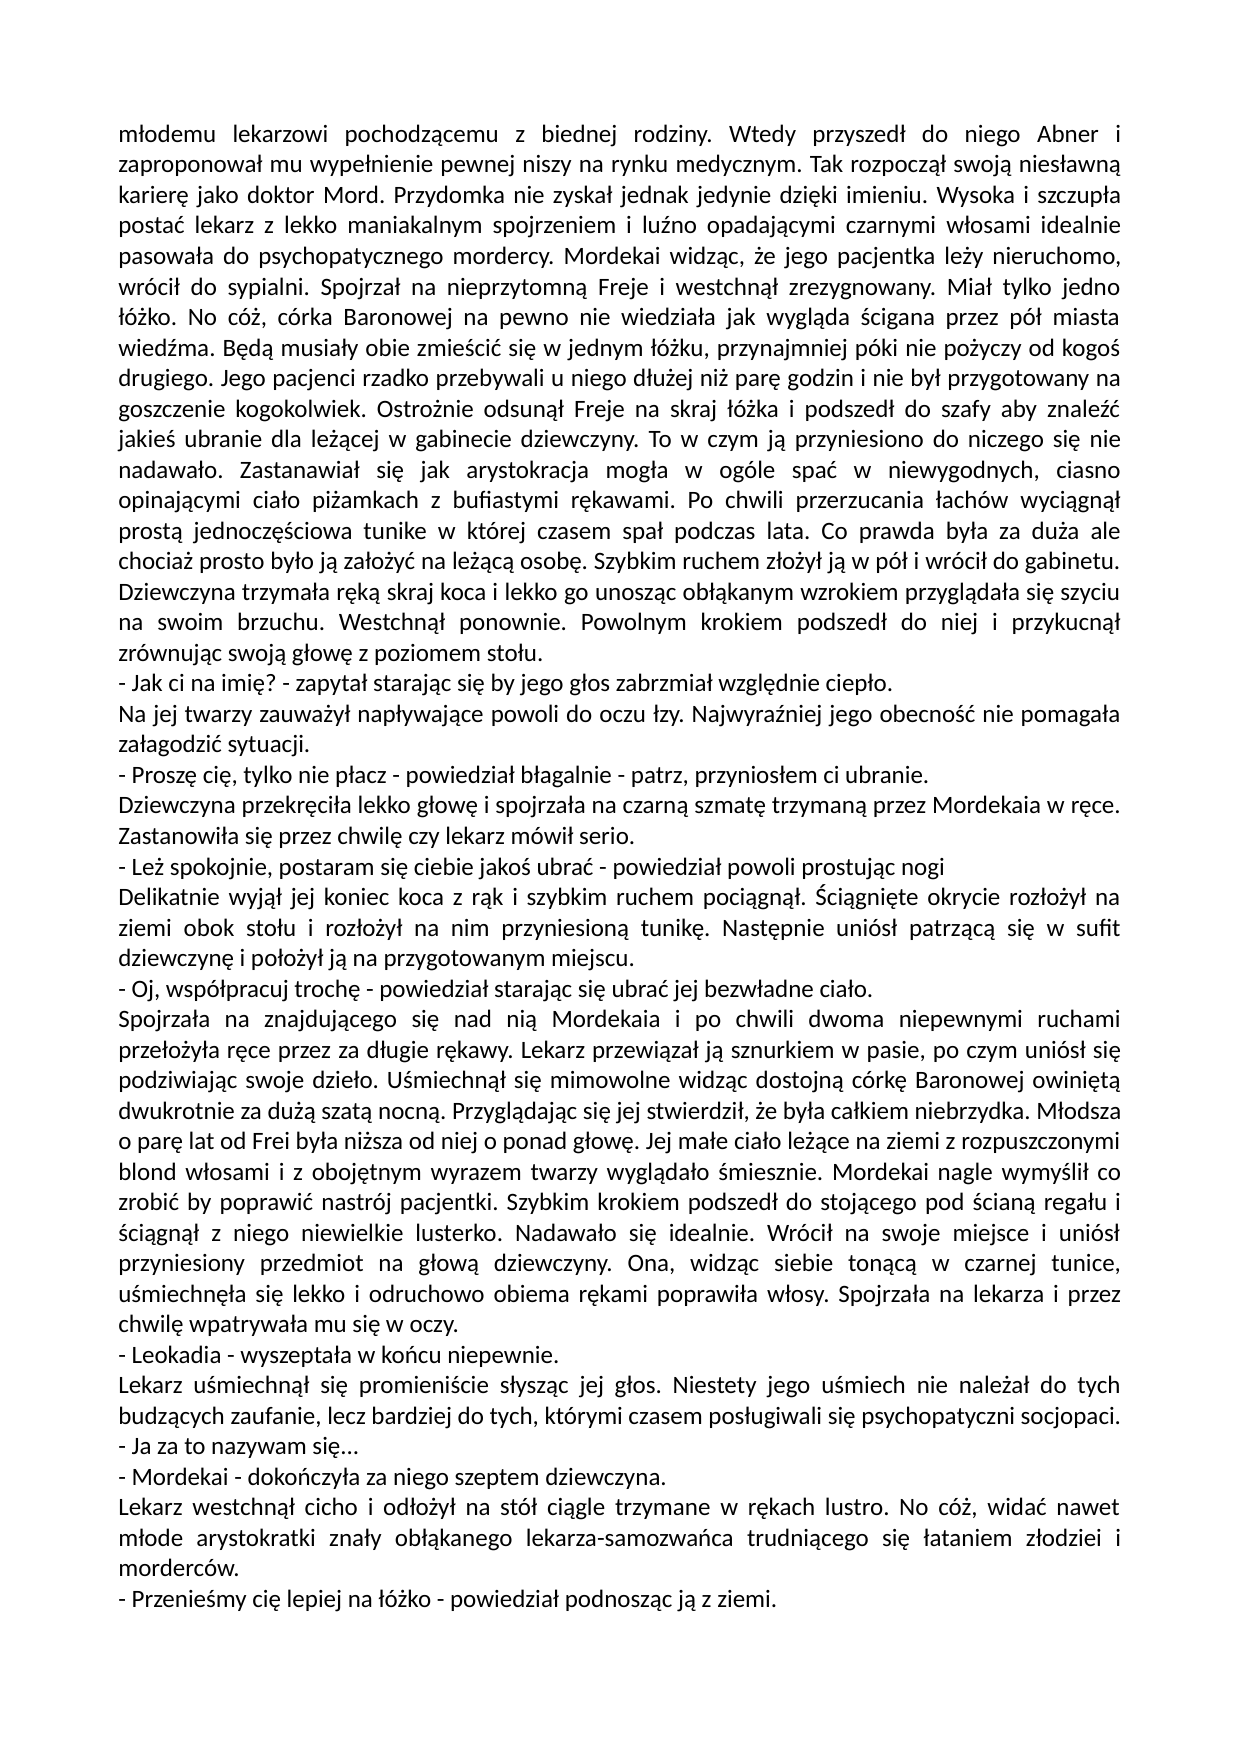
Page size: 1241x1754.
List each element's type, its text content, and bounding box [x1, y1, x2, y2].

text Lekarz uśmiechnął się promieniście słysząc jej głos. Niestety jego uśmiech nie należał do tych budzących zaufanie, lecz bardziej do tych, którymi czasem posługiwali się psychopatyczni socjopaci. [118, 1369, 1122, 1431]
text - Leż spokojnie, postaram się ciebie jakoś ubrać - powiedział powoli prostując nogi [118, 851, 1122, 881]
text Dziewczyna przekręciła lekko głowę i spojrzała na czarną szmatę trzymaną przez Mordekaia w ręce. Zastanowiła się przez chwilę czy lekarz mówił serio. [118, 789, 1122, 851]
text młodemu lekarzowi pochodzącemu z biednej rodziny. Wtedy przyszedł do niego Abner i zaproponował mu wypełnienie pewnej niszy na rynku medycznym. Tak rozpoczął swoją niesławną karierę jako doktor Mord. Przydomka nie zyskał jednak jedynie dzięki imieniu. Wysoka i szczupła postać lekarz z lekko maniakalnym spojrzeniem i luźno opadającymi czarnymi włosami idealnie pasowała do psychopatycznego mordercy. Mordekai widząc, że jego pacjentka leży nieruchomo, wrócił do sypialni. Spojrzał na nieprzytomną Freje i westchnął zrezygnowany. Miał tylko jedno łóżko. No cóż, córka Baronowej na pewno nie wiedziała jak wygląda ścigana przez pół miasta wiedźma. Będą musiały obie zmieścić się w jednym łóżku, przynajmniej póki nie pożyczy od kogoś drugiego. Jego pacjenci rzadko przebywali u niego dłużej niż parę godzin i nie był przygotowany na goszczenie kogokolwiek. Ostrożnie odsunął Freje na skraj łóżka i podszedł do szafy aby znaleźć jakieś ubranie dla leżącej w gabinecie dziewczyny. To w czym ją przyniesiono do niczego się nie nadawało. Zastanawiał się jak arystokracja mogła w ogóle spać w niewygodnych, ciasno opinającymi ciało piżamkach z bufiastymi rękawami. Po chwili przerzucania łachów wyciągnął prostą jednoczęściowa tunike w której czasem spał podczas lata. Co prawda była za duża ale chociaż prosto było ją założyć na leżącą osobę. Szybkim ruchem złożył ją w pół i wrócił do gabinetu. Dziewczyna trzymała ręką skraj koca i lekko go unosząc obłąkanym wzrokiem przyglądała się szyciu na swoim brzuchu. Westchnął ponownie. Powolnym krokiem podszedł do niej i przykucnął zrównując swoją głowę z poziomem stołu. [118, 118, 1122, 667]
text Delikatnie wyjął jej koniec koca z rąk i szybkim ruchem pociągnął. Ściągnięte okrycie rozłożył na ziemi obok stołu i rozłożył na nim przyniesioną tunikę. Następnie uniósł patrzącą się w sufit dziewczynę i położył ją na przygotowanym miejscu. [118, 881, 1122, 973]
text - Przenieśmy cię lepiej na łóżko - powiedział podnosząc ją z ziemi. [118, 1583, 1122, 1614]
text Lekarz westchnął cicho i odłożył na stół ciągle trzymane w rękach lustro. No cóż, widać nawet młode arystokratki znały obłąkanego lekarza-samozwańca trudniącego się łataniem złodziei i morderców. [118, 1492, 1122, 1583]
text - Jak ci na imię? - zapytał starając się by jego głos zabrzmiał względnie ciepło. [118, 667, 1122, 698]
text - Leokadia - wyszeptała w końcu niepewnie. [118, 1339, 1122, 1369]
text - Mordekai - dokończyła za niego szeptem dziewczyna. [118, 1461, 1122, 1492]
text Na jej twarzy zauważył napływające powoli do oczu łzy. Najwyraźniej jego obecność nie pomagała załagodzić sytuacji. [118, 698, 1122, 759]
text - Proszę cię, tylko nie płacz - powiedział błagalnie - patrz, przyniosłem ci ubranie. [118, 759, 1122, 789]
text Spojrzała na znajdującego się nad nią Mordekaia i po chwili dwoma niepewnymi ruchami przełożyła ręce przez za długie rękawy. Lekarz przewiązał ją sznurkiem w pasie, po czym uniósł się podziwiając swoje dzieło. Uśmiechnął się mimowolne widząc dostojną córkę Baronowej owiniętą dwukrotnie za dużą szatą nocną. Przyglądając się jej stwierdził, że była całkiem niebrzydka. Młodsza o parę lat od Frei była niższa od niej o ponad głowę. Jej małe ciało leżące na ziemi z rozpuszczonymi blond włosami i z obojętnym wyrazem twarzy wyglądało śmiesznie. Mordekai nagle wymyślił co zrobić by poprawić nastrój pacjentki. Szybkim krokiem podszedł do stojącego pod ścianą regału i ściągnął z niego niewielkie lusterko. Nadawało się idealnie. Wrócił na swoje miejsce i uniósł przyniesiony przedmiot na głową dziewczyny. Ona, widząc siebie tonącą w czarnej tunice, uśmiechnęła się lekko i odruchowo obiema rękami poprawiła włosy. Spojrzała na lekarza i przez chwilę wpatrywała mu się w oczy. [118, 1003, 1122, 1339]
text - Ja za to nazywam się... [118, 1431, 1122, 1461]
text - Oj, współpracuj trochę - powiedział starając się ubrać jej bezwładne ciało. [118, 973, 1122, 1003]
